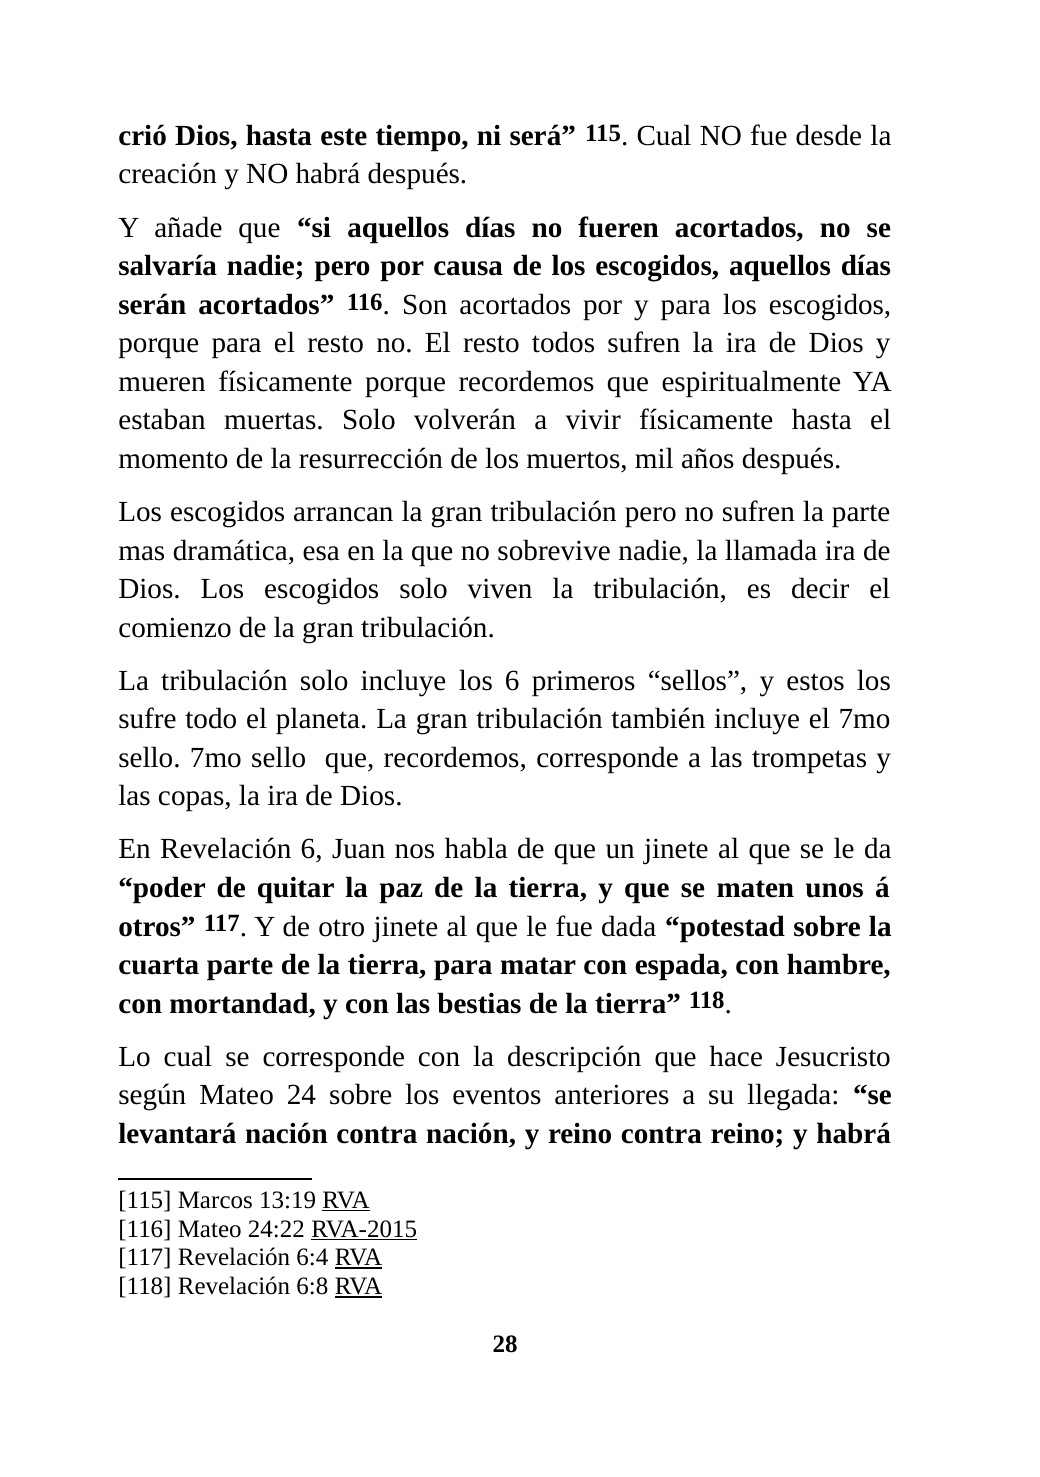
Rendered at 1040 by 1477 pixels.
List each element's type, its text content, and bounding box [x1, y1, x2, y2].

text Revelación 6:8 RVA [118, 1271, 892, 1300]
text Y añade que “si aquellos días no fueren acortados, no se salvaría nadie; pero por causa de los escogidos, aquellos días serán acortados” . Son acortados por y para los escogidos, porque para el resto no. El resto todos sufren la ira de Dios y mueren físicamente porque recordemos que espiritualmente YA estaban muertas. Solo volverán a vivir físicamente hasta el momento de la resurrección de los muertos, mil años después. [118, 210, 892, 474]
text Lo cual se corresponde con la descripción que hace Jesucristo según Mateo 24 sobre los eventos anteriores a su llegada: “se levantará nación contra nación, y reino contra reino; y habrá [118, 1039, 892, 1149]
text En Revelación 6, Juan nos habla de que un jinete al que se le da “poder de quitar la paz de la tierra, y que se maten unos á otros” . Y de otro jinete al que le fue dada “potestad sobre la cuarta parte de la tierra, para matar con espada, con hambre, con mortandad, y con las bestias de la tierra” . [118, 832, 892, 1019]
text Los escogidos arrancan la gran tribulación pero no sufren la parte mas dramática, esa en la que no sobrevive nadie, la llamada ira de Dios. Los escogidos solo viven la tribulación, es decir el comienzo de la gran tribulación. [118, 494, 892, 643]
text Revelación 6:4 RVA [118, 1242, 892, 1271]
text La tribulación solo incluye los 6 primeros “sellos”, y estos los sufre todo el planeta. La gran tribulación también incluye el 7mo sello. 7mo sello que, recordemos, corresponde a las trompetas y las copas, la ira de Dios. [118, 663, 892, 812]
text crió Dios, hasta este tiempo, ni será” . Cual NO fue desde la creación y NO habrá después. [118, 118, 892, 190]
text Mateo 24:22 RVA-2015 [118, 1214, 892, 1242]
text Marcos 13:19 RVA [118, 1185, 892, 1214]
